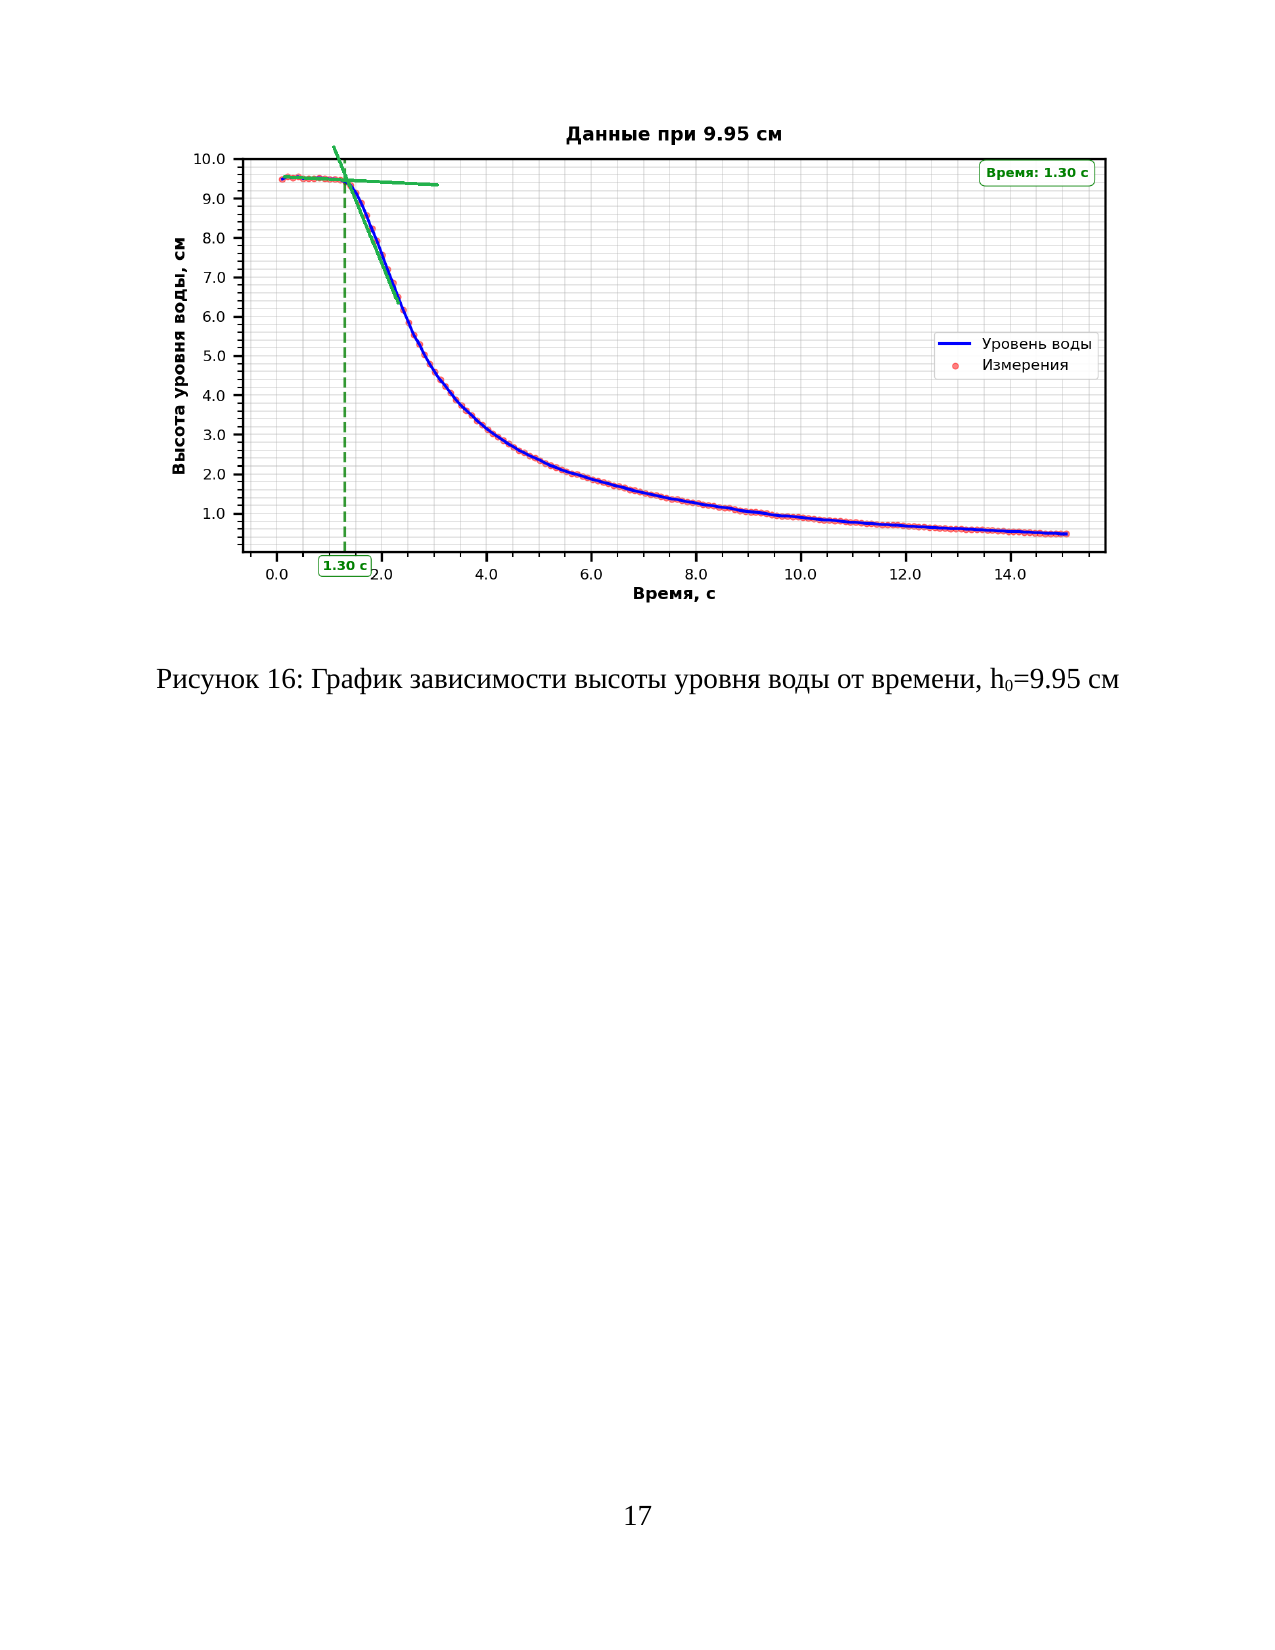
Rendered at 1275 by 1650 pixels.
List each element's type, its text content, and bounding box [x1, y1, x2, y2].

picture [118, 118, 1157, 628]
text Рисунок 16: График зависимости высоты уровня воды от времени, h0=9.95 см [118, 628, 1157, 695]
